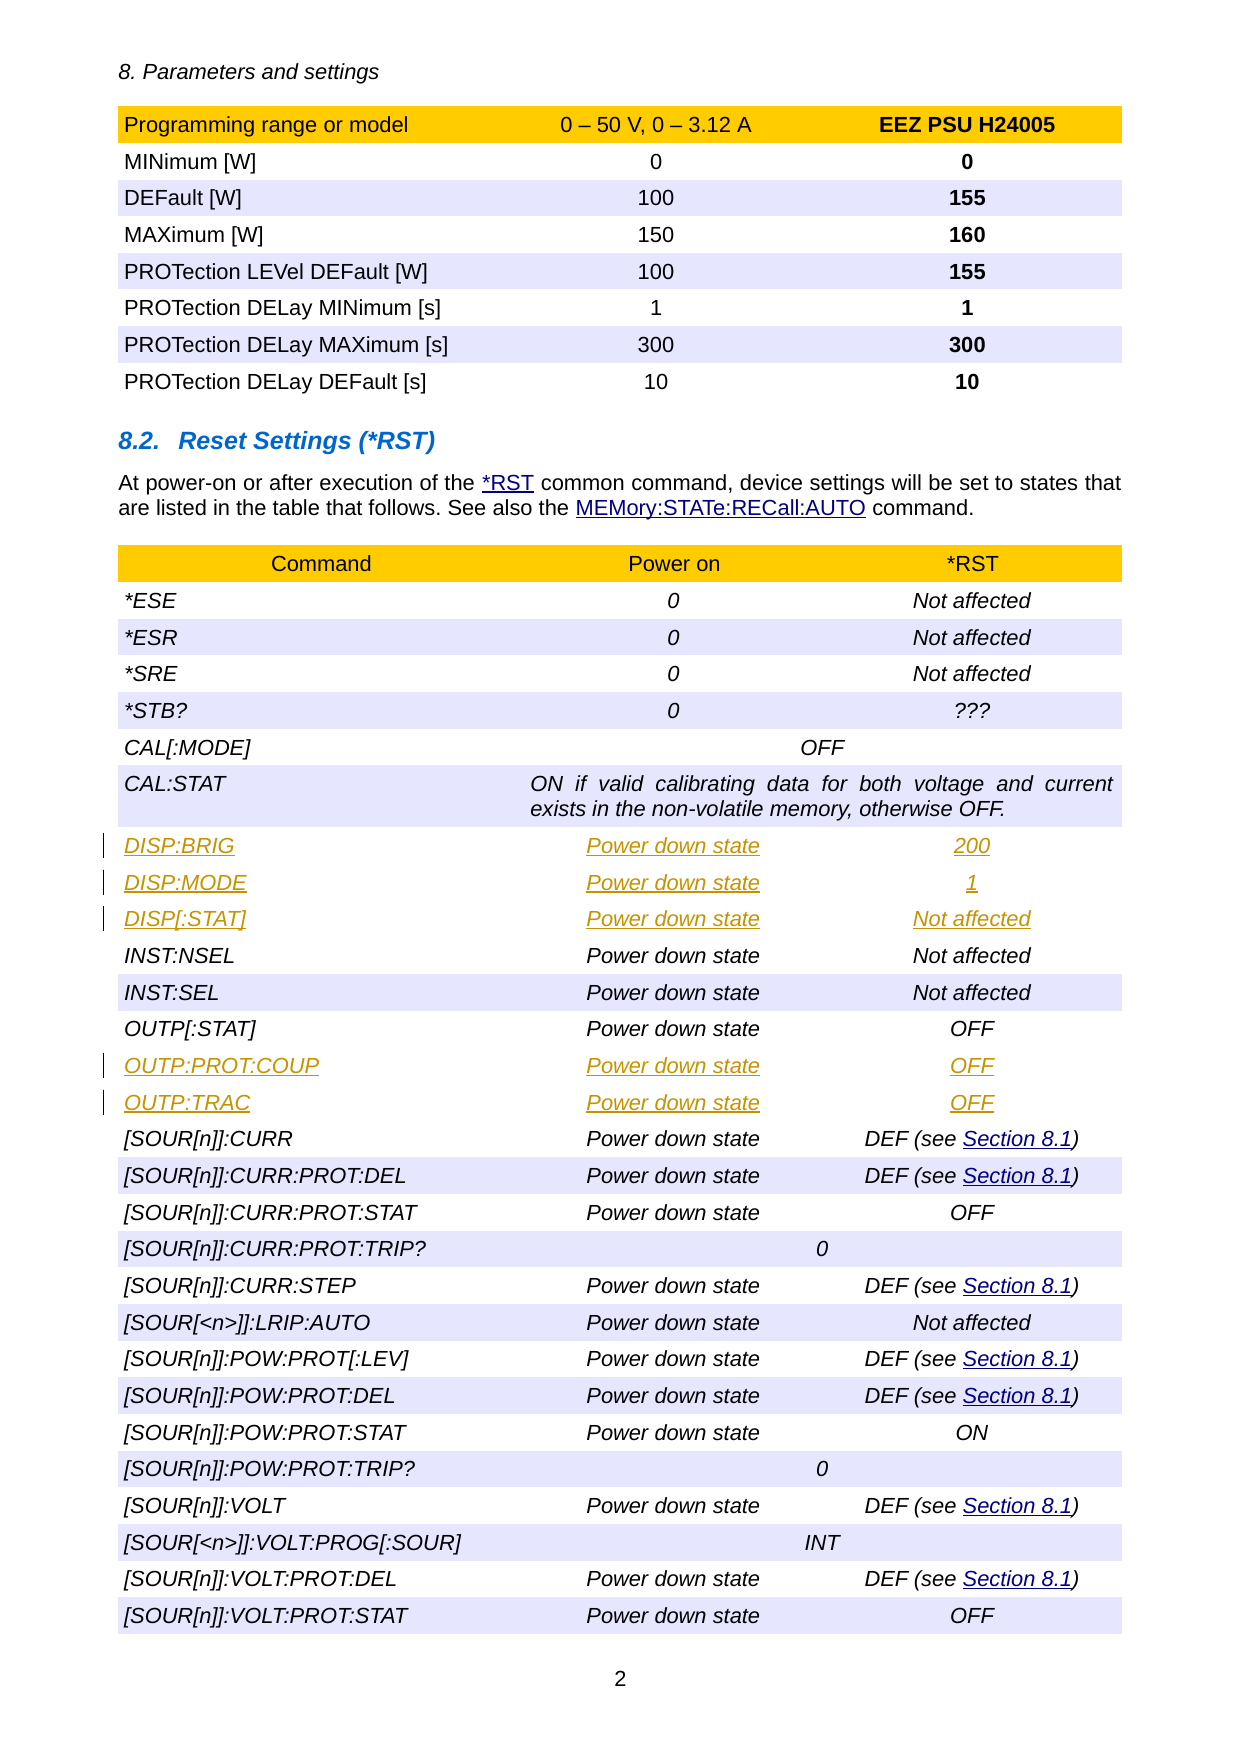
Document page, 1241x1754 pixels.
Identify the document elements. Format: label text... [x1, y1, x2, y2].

table_cell MAXimum [W] [118, 216, 499, 253]
table_cell DISP[:STAT] [118, 901, 524, 937]
table_cell Power down state [524, 974, 824, 1011]
table_cell PROTection DELay MAXimum [s] [118, 326, 499, 363]
table_cell 0 [524, 582, 824, 619]
table_cell 300 [813, 326, 1122, 363]
table_cell INST:SEL [118, 974, 524, 1011]
table_cell Power down state [524, 1157, 824, 1194]
table_cell 155 [813, 180, 1122, 216]
table_cell [SOUR[n]]:CURR:PROT:DEL [118, 1157, 524, 1194]
table_cell PROTection DELay MINimum [s] [118, 290, 499, 326]
table_cell 150 [499, 216, 813, 253]
table_cell Power down state [524, 1121, 824, 1157]
table_cell [SOUR[n]]:CURR:PROT:STAT [118, 1194, 524, 1231]
table_cell MINimum [W] [118, 143, 499, 179]
table_cell Not affected [824, 582, 1122, 619]
table_cell DEF (see Section 8.1) [824, 1121, 1122, 1157]
table_cell OFF [824, 1084, 1122, 1121]
table_cell Power down state [524, 1011, 824, 1047]
table_cell 1 [813, 290, 1122, 326]
table_cell CAL[:MODE] [118, 729, 524, 765]
table_cell [SOUR[<n>]]:LRIP:AUTO [118, 1304, 524, 1341]
table_cell Power down state [524, 1561, 824, 1597]
table_cell CAL:STAT [118, 765, 524, 827]
table_cell [SOUR[n]]:POW:PROT[:LEV] [118, 1341, 524, 1377]
table_cell [SOUR[n]]:VOLT [118, 1487, 524, 1524]
table_header Power on [524, 545, 824, 582]
table_cell ??? [824, 692, 1122, 729]
table_cell DEF (see Section 8.1) [824, 1377, 1122, 1414]
table_cell DISP:BRIG [118, 827, 524, 864]
table_cell *SRE [118, 655, 524, 692]
table_cell Power down state [524, 937, 824, 974]
table_cell 160 [813, 216, 1122, 253]
table_header Programming range or model [118, 106, 499, 143]
table_cell [SOUR[n]]:POW:PROT:TRIP? [118, 1451, 524, 1487]
table_cell Power down state [524, 1414, 824, 1451]
table_cell DEF (see Section 8.1) [824, 1561, 1122, 1597]
table_header 0 – 50 V, 0 – 3.12 A [499, 106, 813, 143]
table_cell DEF (see Section 8.1) [824, 1267, 1122, 1304]
table_cell 0 [524, 619, 824, 655]
table_cell 100 [499, 180, 813, 216]
table_cell Not affected [824, 974, 1122, 1011]
table_cell Not affected [824, 937, 1122, 974]
table_cell DEF (see Section 8.1) [824, 1487, 1122, 1524]
table_cell 0 [813, 143, 1122, 179]
table_cell [SOUR[n]]:POW:PROT:DEL [118, 1377, 524, 1414]
table_cell *ESR [118, 619, 524, 655]
table_cell 0 [524, 1231, 1122, 1267]
table_cell PROTection LEVel DEFault [W] [118, 253, 499, 289]
table_cell 1 [824, 864, 1122, 901]
table_header Command [118, 545, 524, 582]
table_cell [SOUR[n]]:CURR [118, 1121, 524, 1157]
table_header *RST [824, 545, 1122, 582]
text At power-on or after execution of the *RST common command, device settings will be set to states that are listed in the table that follows. See also the MEMory:STATe:RECall:AUTO command. [118, 470, 1122, 520]
table_cell OFF [524, 729, 1122, 765]
table_cell 100 [499, 253, 813, 289]
table_header EEZ PSU H24005 [813, 106, 1122, 143]
table_cell DEF (see Section 8.1) [824, 1157, 1122, 1194]
table_cell [SOUR[n]]:VOLT:PROT:DEL [118, 1561, 524, 1597]
table_cell Not affected [824, 901, 1122, 937]
table_cell ON [824, 1414, 1122, 1451]
table_cell OFF [824, 1597, 1122, 1634]
table_cell Power down state [524, 901, 824, 937]
table_cell *ESE [118, 582, 524, 619]
table_cell DEF (see Section 8.1) [824, 1341, 1122, 1377]
table_cell Power down state [524, 1304, 824, 1341]
table_cell [SOUR[n]]:VOLT:PROT:STAT [118, 1597, 524, 1634]
subtitle Reset Settings (*RST) [118, 426, 1122, 455]
table_cell OUTP:PROT:COUP [118, 1047, 524, 1084]
table_cell OFF [824, 1194, 1122, 1231]
table_cell Power down state [524, 1487, 824, 1524]
table_cell OFF [824, 1011, 1122, 1047]
table_cell DISP:MODE [118, 864, 524, 901]
table_cell Power down state [524, 827, 824, 864]
table_cell Power down state [524, 1084, 824, 1121]
table_cell 1 [499, 290, 813, 326]
table_cell [SOUR[n]]:CURR:STEP [118, 1267, 524, 1304]
table_cell DEFault [W] [118, 180, 499, 216]
table_cell PROTection DELay DEFault [s] [118, 363, 499, 399]
table_cell 10 [499, 363, 813, 399]
table_cell OFF [824, 1047, 1122, 1084]
table_cell Power down state [524, 1267, 824, 1304]
table_cell 200 [824, 827, 1122, 864]
table_cell 155 [813, 253, 1122, 289]
table_cell 10 [813, 363, 1122, 399]
table_cell Power down state [524, 1341, 824, 1377]
table_cell 0 [524, 692, 824, 729]
table_cell [SOUR[n]]:POW:PROT:STAT [118, 1414, 524, 1451]
table_cell Power down state [524, 1194, 824, 1231]
table_cell Power down state [524, 1597, 824, 1634]
table_cell Not affected [824, 619, 1122, 655]
table_cell 300 [499, 326, 813, 363]
table_cell [SOUR[n]]:CURR:PROT:TRIP? [118, 1231, 524, 1267]
table_cell OUTP:TRAC [118, 1084, 524, 1121]
table_cell Not affected [824, 655, 1122, 692]
table_cell Power down state [524, 1377, 824, 1414]
table_cell OUTP[:STAT] [118, 1011, 524, 1047]
table_cell 0 [524, 1451, 1122, 1487]
table_cell *STB? [118, 692, 524, 729]
table_cell Not affected [824, 1304, 1122, 1341]
table_cell 0 [524, 655, 824, 692]
table_cell 0 [499, 143, 813, 179]
table_cell [SOUR[<n>]]:VOLT:PROG[:SOUR] [118, 1524, 524, 1561]
table_cell Power down state [524, 864, 824, 901]
table_cell INT [524, 1524, 1122, 1561]
table_cell Power down state [524, 1047, 824, 1084]
table_cell INST:NSEL [118, 937, 524, 974]
table_cell ON if valid calibrating data for both voltage and current exists in the non-volatile memory, otherwise OFF. [524, 765, 1122, 827]
